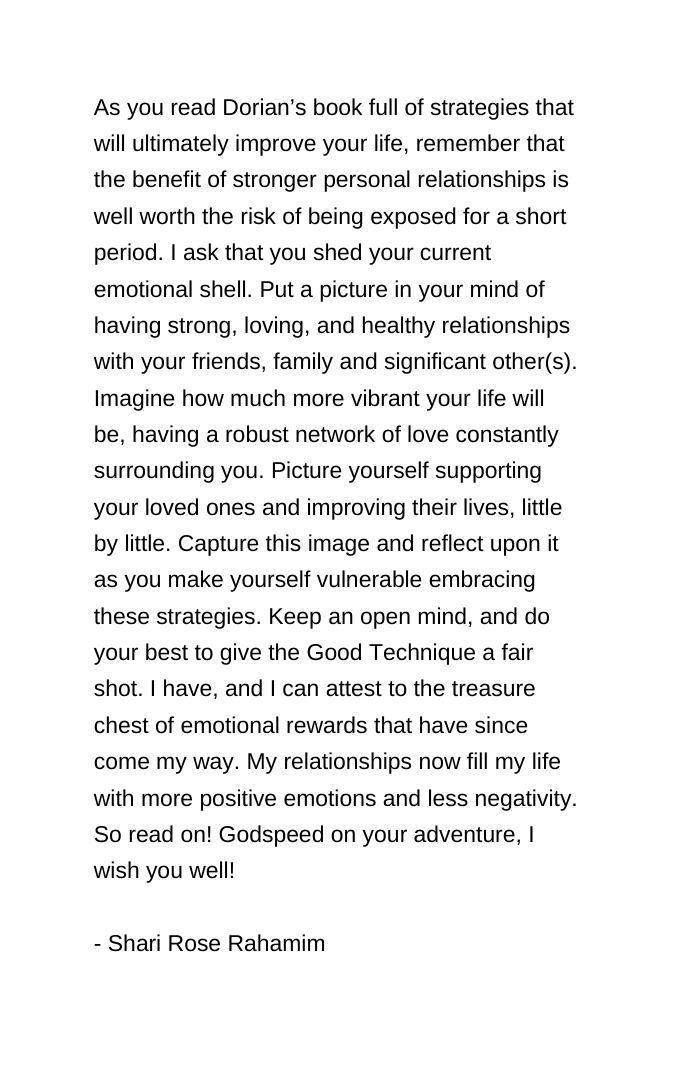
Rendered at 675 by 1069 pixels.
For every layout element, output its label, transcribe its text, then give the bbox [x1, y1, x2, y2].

text As you read Dorian’s book full of strategies that will ultimately improve your life, remember that the benefit of stronger personal relationships is well worth the risk of being exposed for a short period. I ask that you shed your current emotional shell. Put a picture in your mind of having strong, loving, and healthy relationships with your friends, family and significant other(s). Imagine how much more vibrant your life will be, having a robust network of love constantly surrounding you. Picture yourself supporting your loved ones and improving their lives, little by little. Capture this image and reflect upon it as you make yourself vulnerable embracing these strategies. Keep an open mind, and do your best to give the Good Technique a fair shot. I have, and I can attest to the treasure chest of emotional rewards that have since come my way. My relationships now fill my life with more positive emotions and less negativity. So read on! Godspeed on your adventure, I wish you well! - Shari Rose Rahamim [94, 94, 581, 956]
